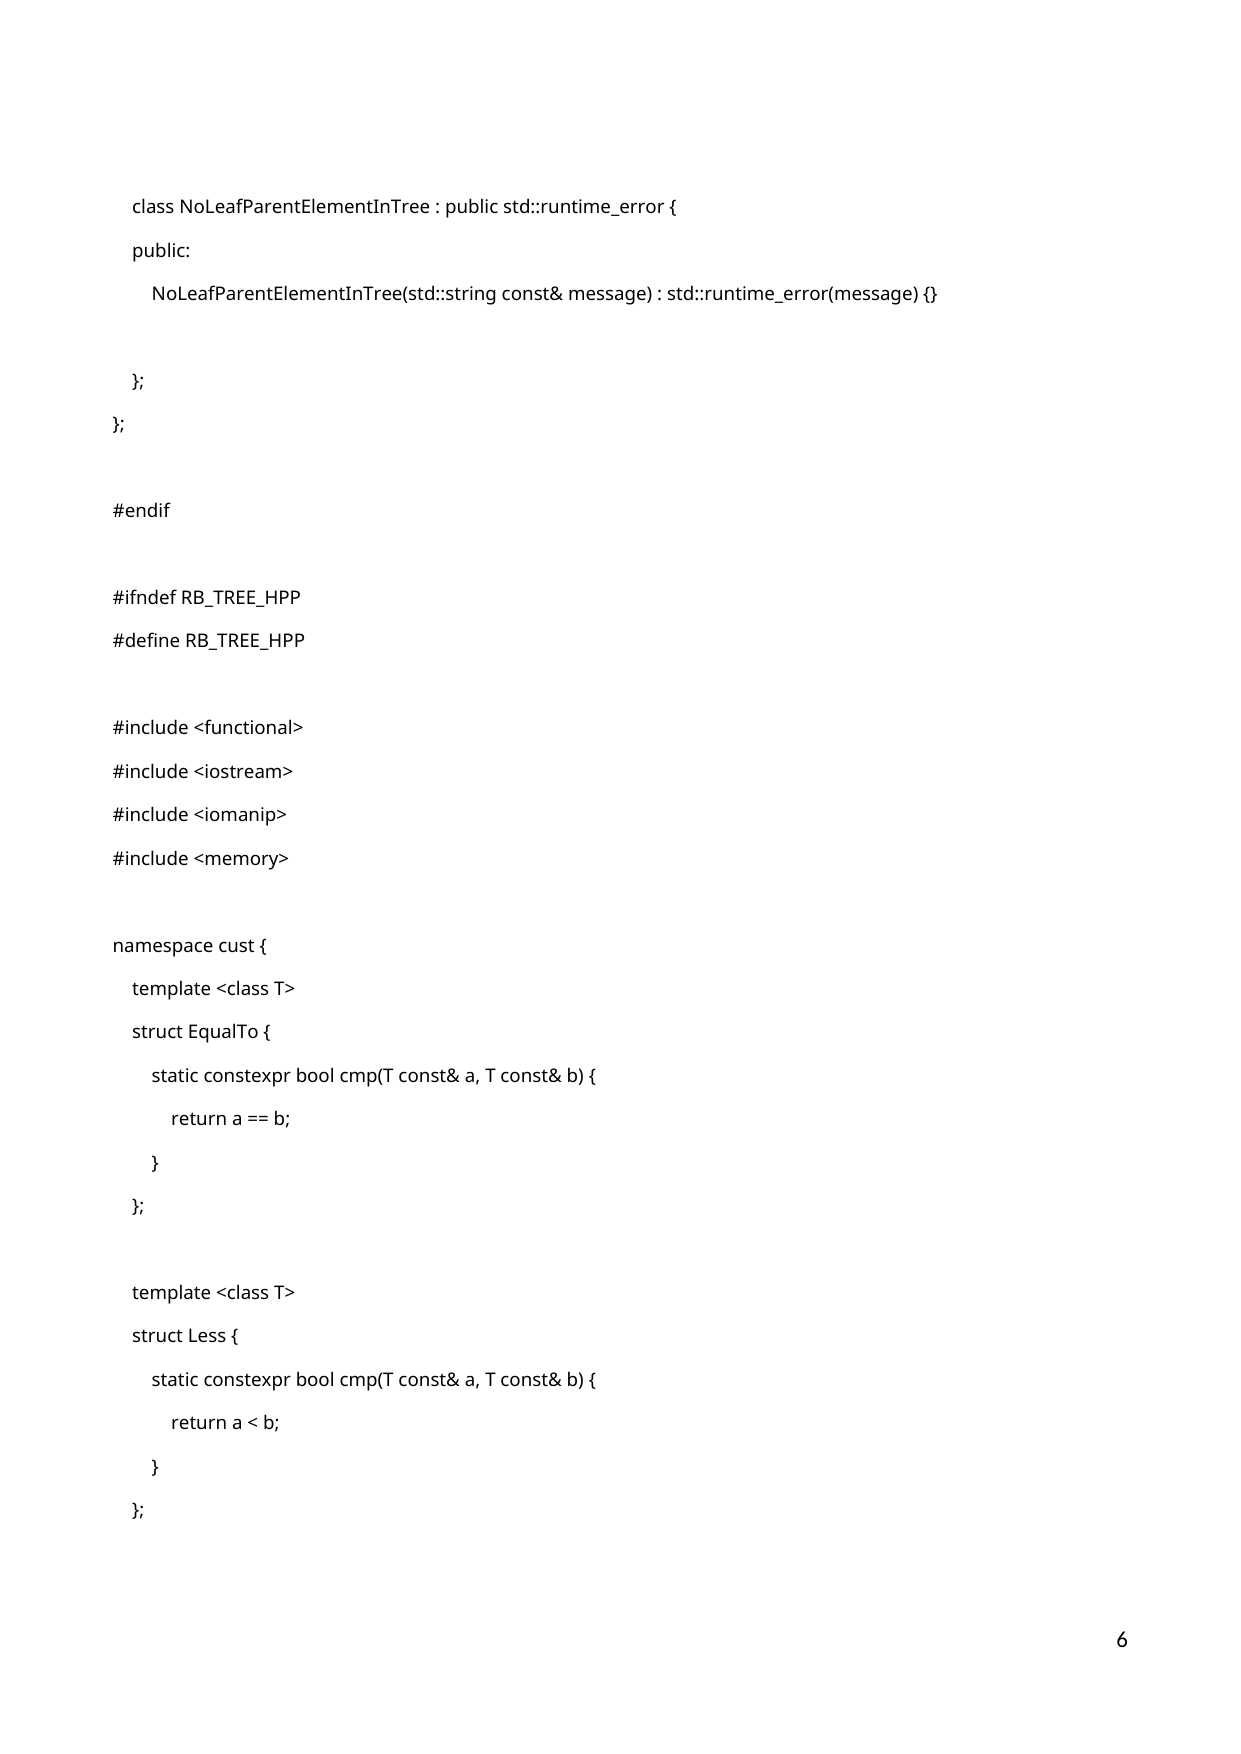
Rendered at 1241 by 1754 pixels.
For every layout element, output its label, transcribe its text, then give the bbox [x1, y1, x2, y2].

text struct Less { [112, 1323, 1128, 1348]
text return a < b; [112, 1410, 1128, 1435]
text #include <iomanip> [112, 802, 1128, 827]
text #include <memory> [112, 845, 1128, 871]
text #include <functional> [112, 715, 1128, 740]
text #ifndef RB_TREE_HPP [112, 584, 1128, 610]
text template <class T> [112, 1279, 1128, 1305]
text #endif [112, 497, 1128, 523]
text } [112, 1149, 1128, 1174]
text #include <iostream> [112, 758, 1128, 784]
text NoLeafParentElementInTree(std::string const& message) : std::runtime_error(message) {} [112, 280, 1128, 306]
text static constexpr bool cmp(T const& a, T const& b) { [112, 1062, 1128, 1088]
text static constexpr bool cmp(T const& a, T const& b) { [112, 1366, 1128, 1392]
text } [112, 1453, 1128, 1479]
text }; [112, 411, 1128, 436]
text }; [112, 367, 1128, 393]
text }; [112, 1192, 1128, 1218]
text template <class T> [112, 975, 1128, 1001]
text public: [112, 237, 1128, 262]
text return a == b; [112, 1106, 1128, 1131]
text namespace cust { [112, 932, 1128, 957]
text struct EqualTo { [112, 1019, 1128, 1044]
text class NoLeafParentElementInTree : public std::runtime_error { [112, 193, 1128, 219]
text }; [112, 1497, 1128, 1522]
text #define RB_TREE_HPP [112, 628, 1128, 653]
